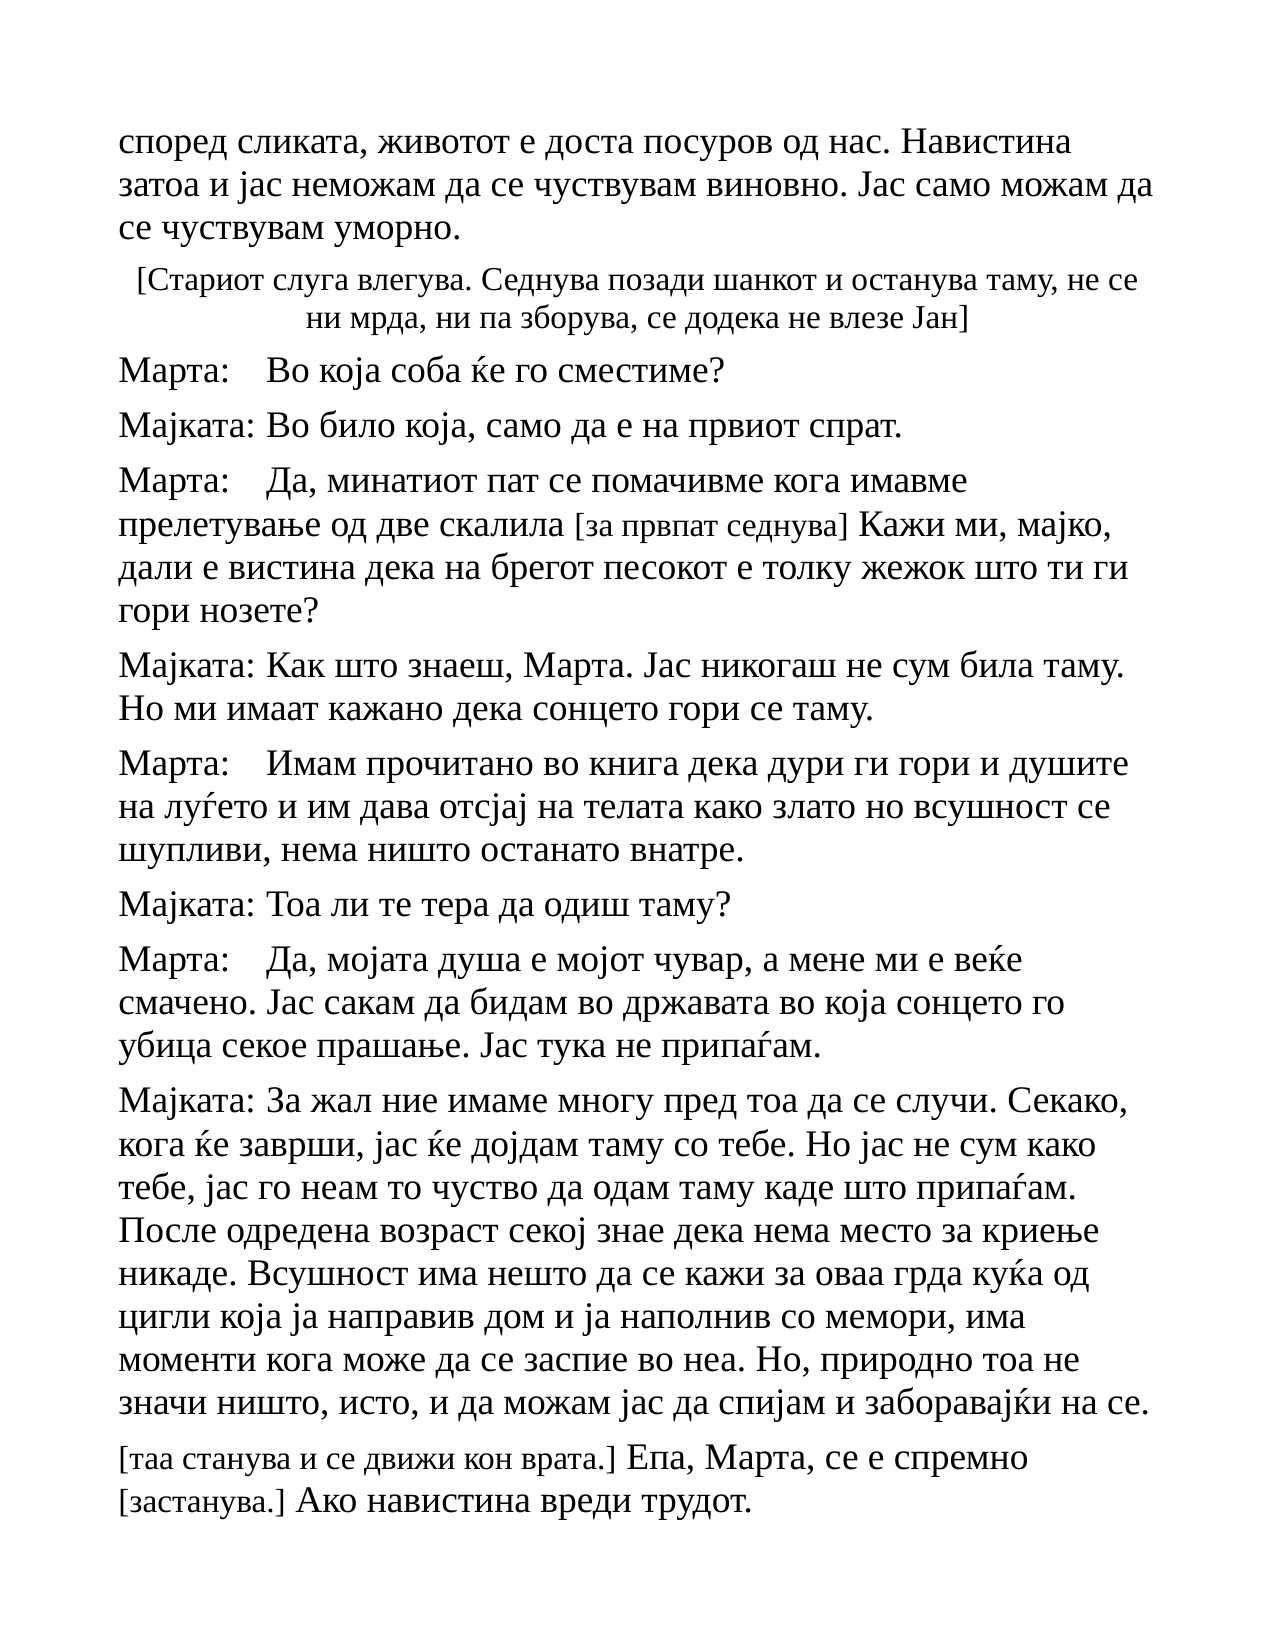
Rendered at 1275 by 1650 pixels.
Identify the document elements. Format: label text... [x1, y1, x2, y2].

text [таа станува и се движи кон врата.] Епа, Марта, се е спремно [застанува.] Ако навистина вреди трудот. [118, 1435, 1157, 1521]
text Марта: Имам прочитано во книга дека дури ги гори и душите на луѓето и им дава отсјај на телата како злато но всушност се шупливи, нема ништо останато внатре. [118, 740, 1157, 870]
text [Стариот слуга влегува. Седнува позади шанкот и останува таму, не се ни мрда, ни па зборува, се додека не влезе Јан] [118, 259, 1157, 336]
text Мајката: Как што знаеш, Марта. Јас никогаш не сум била таму. Но ми имаат кажано дека сонцето гори се таму. [118, 642, 1157, 728]
text Мајката: Тоа ли те тера да одиш таму? [118, 882, 1157, 925]
text Мајката: Во било која, само да е на првиот спрат. [118, 403, 1157, 446]
text Марта: Да, минатиот пат се помачивме кога имавме прелетување од две скалила [за првпат седнува] Кажи ми, мајко, дали е вистина дека на брегот песокот е толку жежок што ти ги гори нозете? [118, 458, 1157, 630]
text Мајката: За жал ние имаме многу пред тоа да се случи. Секако, кога ќе заврши, јас ќе дојдам таму со тебе. Но јас не сум како тебе, јас го неам то чуство да одам таму каде што припаѓам. После одредена возраст секој знае дека нема место за криење никаде. Всушност има нешто да се кажи за оваа грда куќа од цигли која ја направив дом и ја наполнив со мемори, има моменти кога може да се заспие во неа. Но, природно тоа не значи ништо, исто, и да можам јас да спијам и заборавајќи на се. [118, 1078, 1157, 1423]
text Марта: Да, мојата душа е мојот чувар, а мене ми е веќе смачено. Јас сакам да бидам во државата во која сонцето го убица секое прашање. Јас тука не припаѓам. [118, 937, 1157, 1066]
text Марта: Во која соба ќе го сместиме? [118, 348, 1157, 391]
text според сликата, животот е доста посуров од нас. Навистина затоа и јас неможам да се чуствувам виновно. Јас само можам да се чуствувам уморно. [118, 118, 1157, 247]
